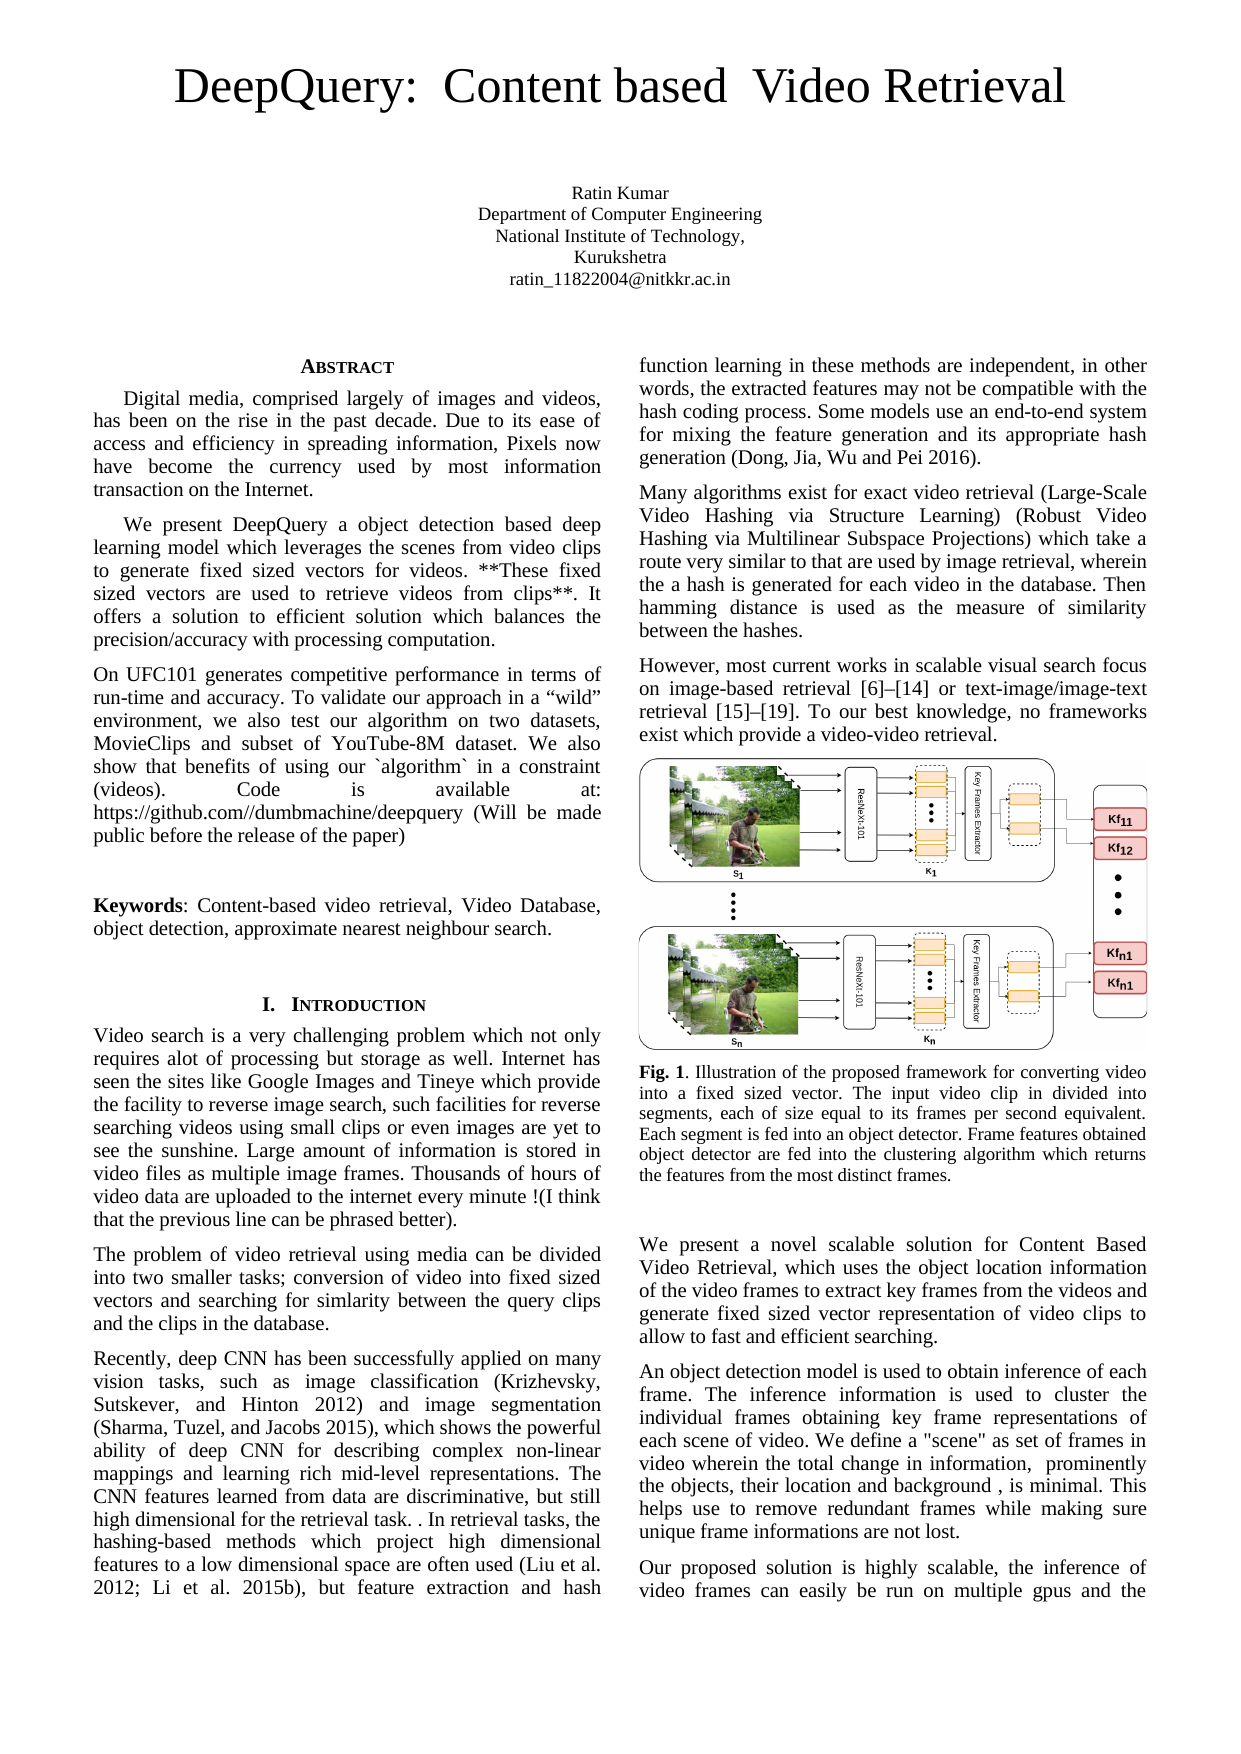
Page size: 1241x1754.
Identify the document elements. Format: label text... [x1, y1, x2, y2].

picture [638, 758, 1148, 1050]
text The problem of video retrieval using media can be divided into two smaller tasks; conversion of video into fixed sized vectors and searching for simlarity between the query clips and the clips in the database. [93, 1243, 601, 1335]
text Video search is a very challenging problem which not only requires alot of processing but storage as well. Internet has seen the sites like Google Images and Tineye which provide the facility to reverse image search, such facilities for reverse searching videos using small clips or even images are yet to see the sunshine. Large amount of information is stored in video files as multiple image frames. Thousands of hours of video data are uploaded to the internet every minute !(I think that the previous line can be phrased better). [93, 1025, 601, 1231]
text We present DeepQuery a object detection based deep learning model which leverages the scenes from video clips to generate fixed sized vectors for videos. **These fixed sized vectors are used to retrieve videos from clips**. It offers a solution to efficient solution which balances the precision/accuracy with processing computation. [93, 514, 601, 651]
text Many algorithms exist for exact video retrieval (Large-Scale Video Hashing via Structure Learning) (Robust Video Hashing via Multilinear Subspace Projections) which take a route very similar to that are used by image retrieval, wherein the a hash is generated for each video in the database. Then hamming distance is used as the measure of similarity between the hashes. [639, 481, 1147, 642]
text Recently, deep CNN has been successfully applied on many vision tasks, such as image classification (Krizhevsky, Sutskever, and Hinton 2012) and image segmentation (Sharma, Tuzel, and Jacobs 2015), which shows the powerful ability of deep CNN for describing complex non-linear mappings and learning rich mid-level representations. The CNN features learned from data are discriminative, but still high dimensional for the retrieval task. . In retrieval tasks, the hashing-based methods which project high dimensional features to a low dimensional space are often used (Liu et al. 2012; Li et al. 2015b), but feature extraction and hash [93, 1347, 601, 1599]
text function learning in these methods are independent, in other words, the extracted features may not be compatible with the hash coding process. Some models use an end-to-end system for mixing the feature generation and its appropriate hash generation (Dong, Jia, Wu and Pei 2016). [639, 354, 1147, 469]
text Ratin Kumar Department of Computer Engineering National Institute of Technology, Kurukshetra ratin_11822004@nitkkr.ac.in [469, 182, 771, 289]
text An object detection model is used to obtain inference of each frame. The inference information is used to cluster the individual frames obtaining key frame representations of each scene of video. We define a "scene" as set of frames in video wherein the total change in information, prominently the objects, their location and background , is minimal. This helps use to remove redundant frames while making sure unique frame informations are not lost. [639, 1360, 1147, 1543]
subtitle Introduction [93, 992, 601, 1016]
text However, most current works in scalable visual search focus on image-based retrieval [6]–[14] or text-image/image-text retrieval [15]–[19]. To our best knowledge, no frameworks exist which provide a video-video retrieval. [639, 654, 1147, 746]
text On UFC101 generates competitive performance in terms of run-time and accuracy. To validate our approach in a “wild” environment, we also test our algorithm on two datasets, MovieClips and subset of YouTube-8M dataset. We also show that benefits of using our `algorithm` in a constraint (videos). Code is available at: https://github.com//dumbmachine/deepquery (Will be made public before the release of the paper) [93, 663, 601, 847]
text Our proposed solution is highly scalable, the inference of video frames can easily be run on multiple gpus and the [639, 1556, 1147, 1602]
title DeepQuery: Content based Video Retrieval [93, 56, 1147, 114]
text We present a novel scalable solution for Content Based Video Retrieval, which uses the object location information of the video frames to extract key frames from the videos and generate fixed sized vector representation of video clips to allow to fast and efficient searching. [639, 1233, 1147, 1348]
text Keywords: Content-based video retrieval, Video Database, object detection, approximate nearest neighbour search. [93, 894, 601, 940]
subtitle Abstract [93, 354, 601, 378]
text Digital media, comprised largely of images and videos, has been on the rise in the past decade. Due to its ease of access and efficiency in spreading information, Pixels now have become the currency used by most information transaction on the Internet. [93, 387, 601, 501]
text Fig. 1. Illustration of the proposed framework for converting video into a fixed sized vector. The input video clip in divided into segments, each of size equal to its frames per second equivalent. Each segment is fed into an object detector. Frame features obtained object detector are fed into the clustering algorithm which returns the features from the most distinct frames. [639, 1050, 1147, 1185]
